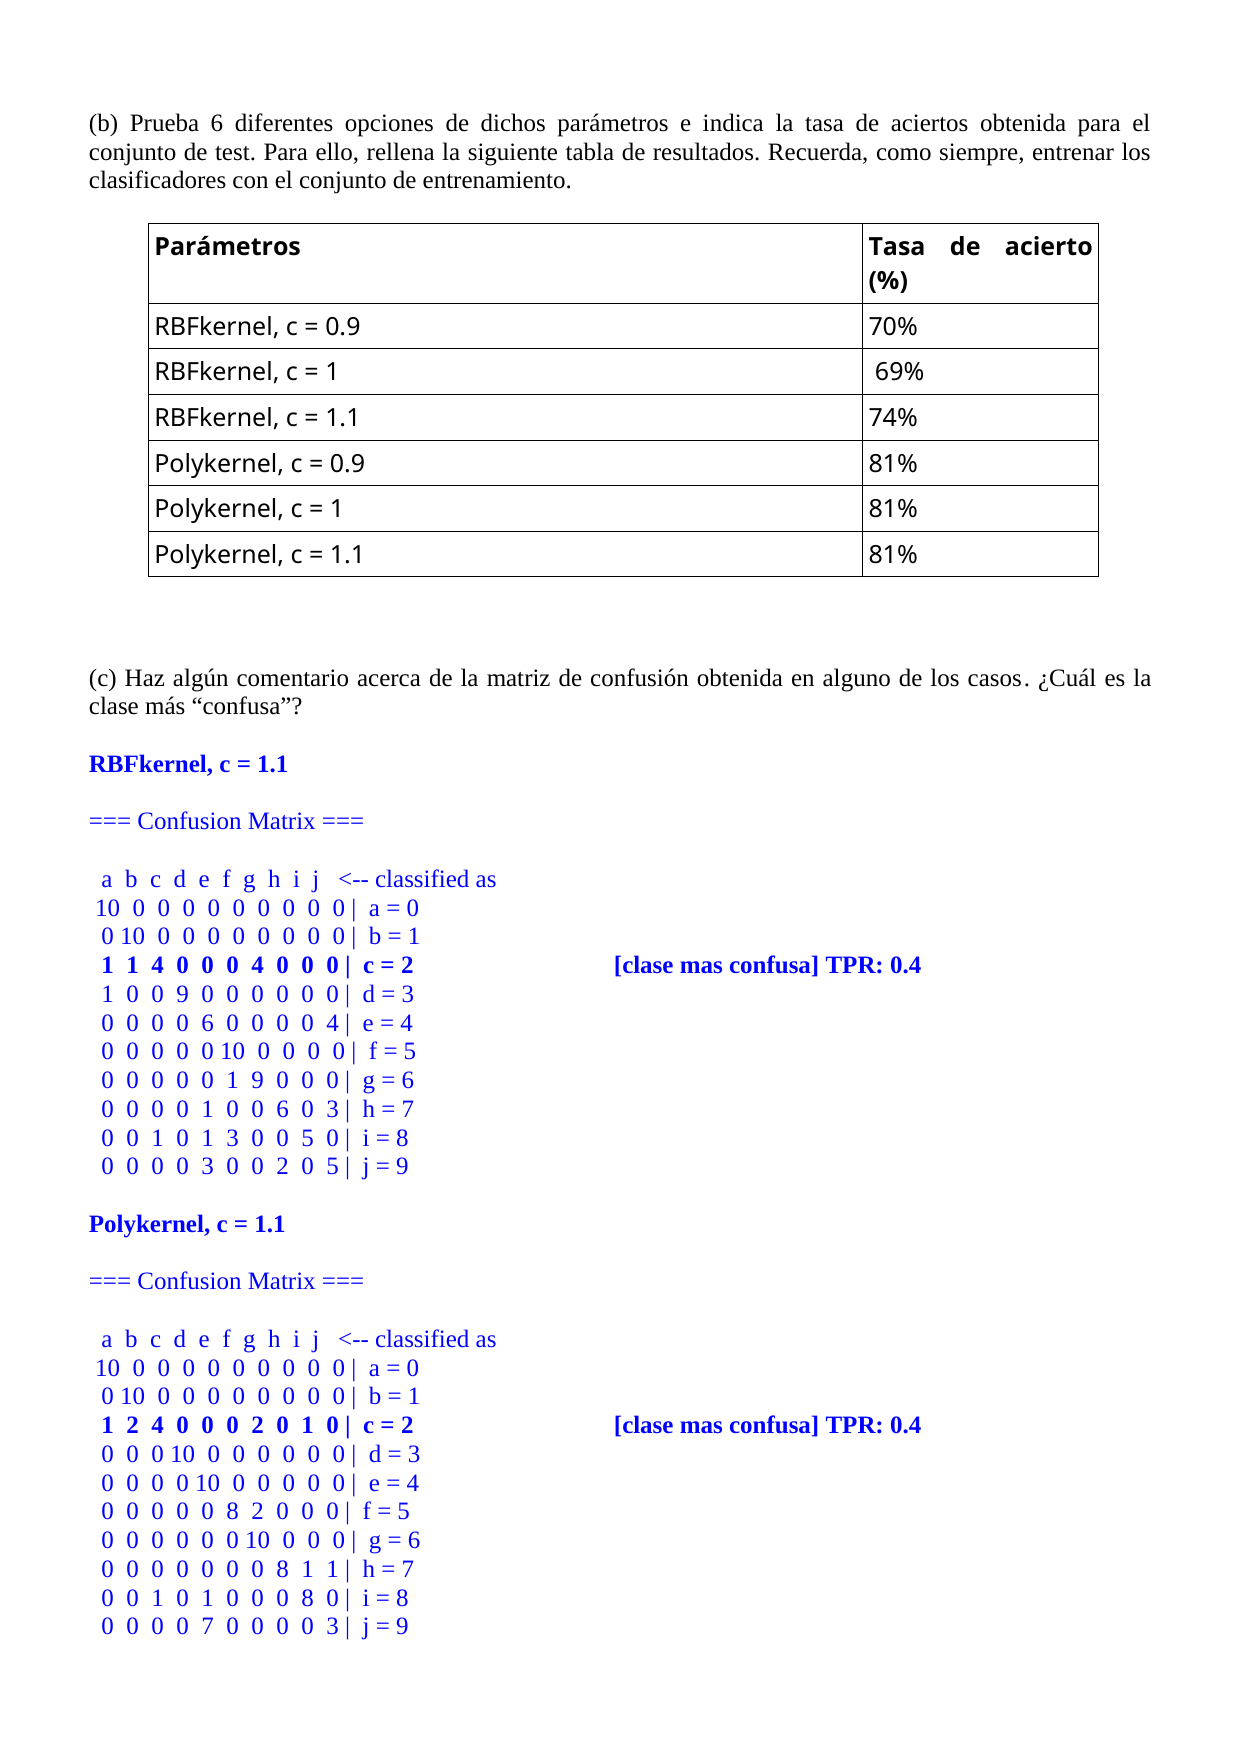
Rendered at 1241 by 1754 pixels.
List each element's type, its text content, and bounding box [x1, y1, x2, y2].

table_cell 81% [863, 441, 1098, 485]
text (b) Prueba 6 diferentes opciones de dichos parámetros e indica la tasa de aciertos obtenida para el conjunto de test. Para ello, rellena la siguiente tabla de resultados. Recuerda, como siempre, entrenar los clasificadores con el conjunto de entrenamiento. [89, 108, 1152, 194]
text 0 10 0 0 0 0 0 0 0 0 | b = 1 [89, 1381, 1152, 1410]
table_cell RBFkernel, c = 1 [149, 349, 862, 394]
text 0 0 0 0 0 0 10 0 0 0 | g = 6 [89, 1525, 1152, 1554]
table_cell 74% [863, 395, 1098, 439]
text 0 10 0 0 0 0 0 0 0 0 | b = 1 [89, 921, 1152, 950]
table_cell 70% [863, 304, 1098, 348]
text 0 0 0 0 0 1 9 0 0 0 | g = 6 [89, 1065, 1152, 1094]
text 10 0 0 0 0 0 0 0 0 0 | a = 0 [89, 893, 1152, 921]
text Polykernel, c = 1.1 [89, 1209, 1152, 1238]
text 0 0 0 10 0 0 0 0 0 0 | d = 3 [89, 1439, 1152, 1468]
table_header Tasa de acierto (%) [863, 224, 1098, 303]
table_cell Polykernel, c = 0.9 [149, 441, 862, 485]
text 1 0 0 9 0 0 0 0 0 0 | d = 3 [89, 979, 1152, 1008]
table_cell Polykernel, c = 1.1 [149, 532, 862, 576]
table_cell 69% [863, 349, 1098, 394]
text === Confusion Matrix === [89, 1266, 1152, 1295]
text 0 0 0 0 0 8 2 0 0 0 | f = 5 [89, 1496, 1152, 1525]
text 0 0 0 0 6 0 0 0 0 4 | e = 4 [89, 1008, 1152, 1036]
text 0 0 0 0 10 0 0 0 0 0 | e = 4 [89, 1468, 1152, 1496]
text === Confusion Matrix === [89, 806, 1152, 835]
text (c) Haz algún comentario acerca de la matriz de confusión obtenida en alguno de los casos. ¿Cuál es la clase más “confusa”? [89, 663, 1152, 720]
text 0 0 1 0 1 0 0 0 8 0 | i = 8 [89, 1583, 1152, 1611]
text 0 0 0 0 0 10 0 0 0 0 | f = 5 [89, 1036, 1152, 1065]
table_cell 81% [863, 532, 1098, 576]
table_header Parámetros [149, 224, 862, 303]
text 0 0 1 0 1 3 0 0 5 0 | i = 8 [89, 1123, 1152, 1151]
table_cell 81% [863, 486, 1098, 531]
table_cell RBFkernel, c = 1.1 [149, 395, 862, 439]
text 10 0 0 0 0 0 0 0 0 0 | a = 0 [89, 1353, 1152, 1381]
text 0 0 0 0 3 0 0 2 0 5 | j = 9 [89, 1151, 1152, 1180]
text 0 0 0 0 7 0 0 0 0 3 | j = 9 [89, 1611, 1152, 1640]
text a b c d e f g h i j <-- classified as [89, 1324, 1152, 1353]
text 1 2 4 0 0 0 2 0 1 0 | c = 2 [clase mas confusa] TPR: 0.4 [89, 1410, 1152, 1439]
text a b c d e f g h i j <-- classified as [89, 864, 1152, 893]
text 1 1 4 0 0 0 4 0 0 0 | c = 2 [clase mas confusa] TPR: 0.4 [89, 950, 1152, 979]
text RBFkernel, c = 1.1 [89, 749, 1152, 778]
table_cell Polykernel, c = 1 [149, 486, 862, 531]
text 0 0 0 0 1 0 0 6 0 3 | h = 7 [89, 1094, 1152, 1123]
table_cell RBFkernel, c = 0.9 [149, 304, 862, 348]
text 0 0 0 0 0 0 0 8 1 1 | h = 7 [89, 1554, 1152, 1583]
